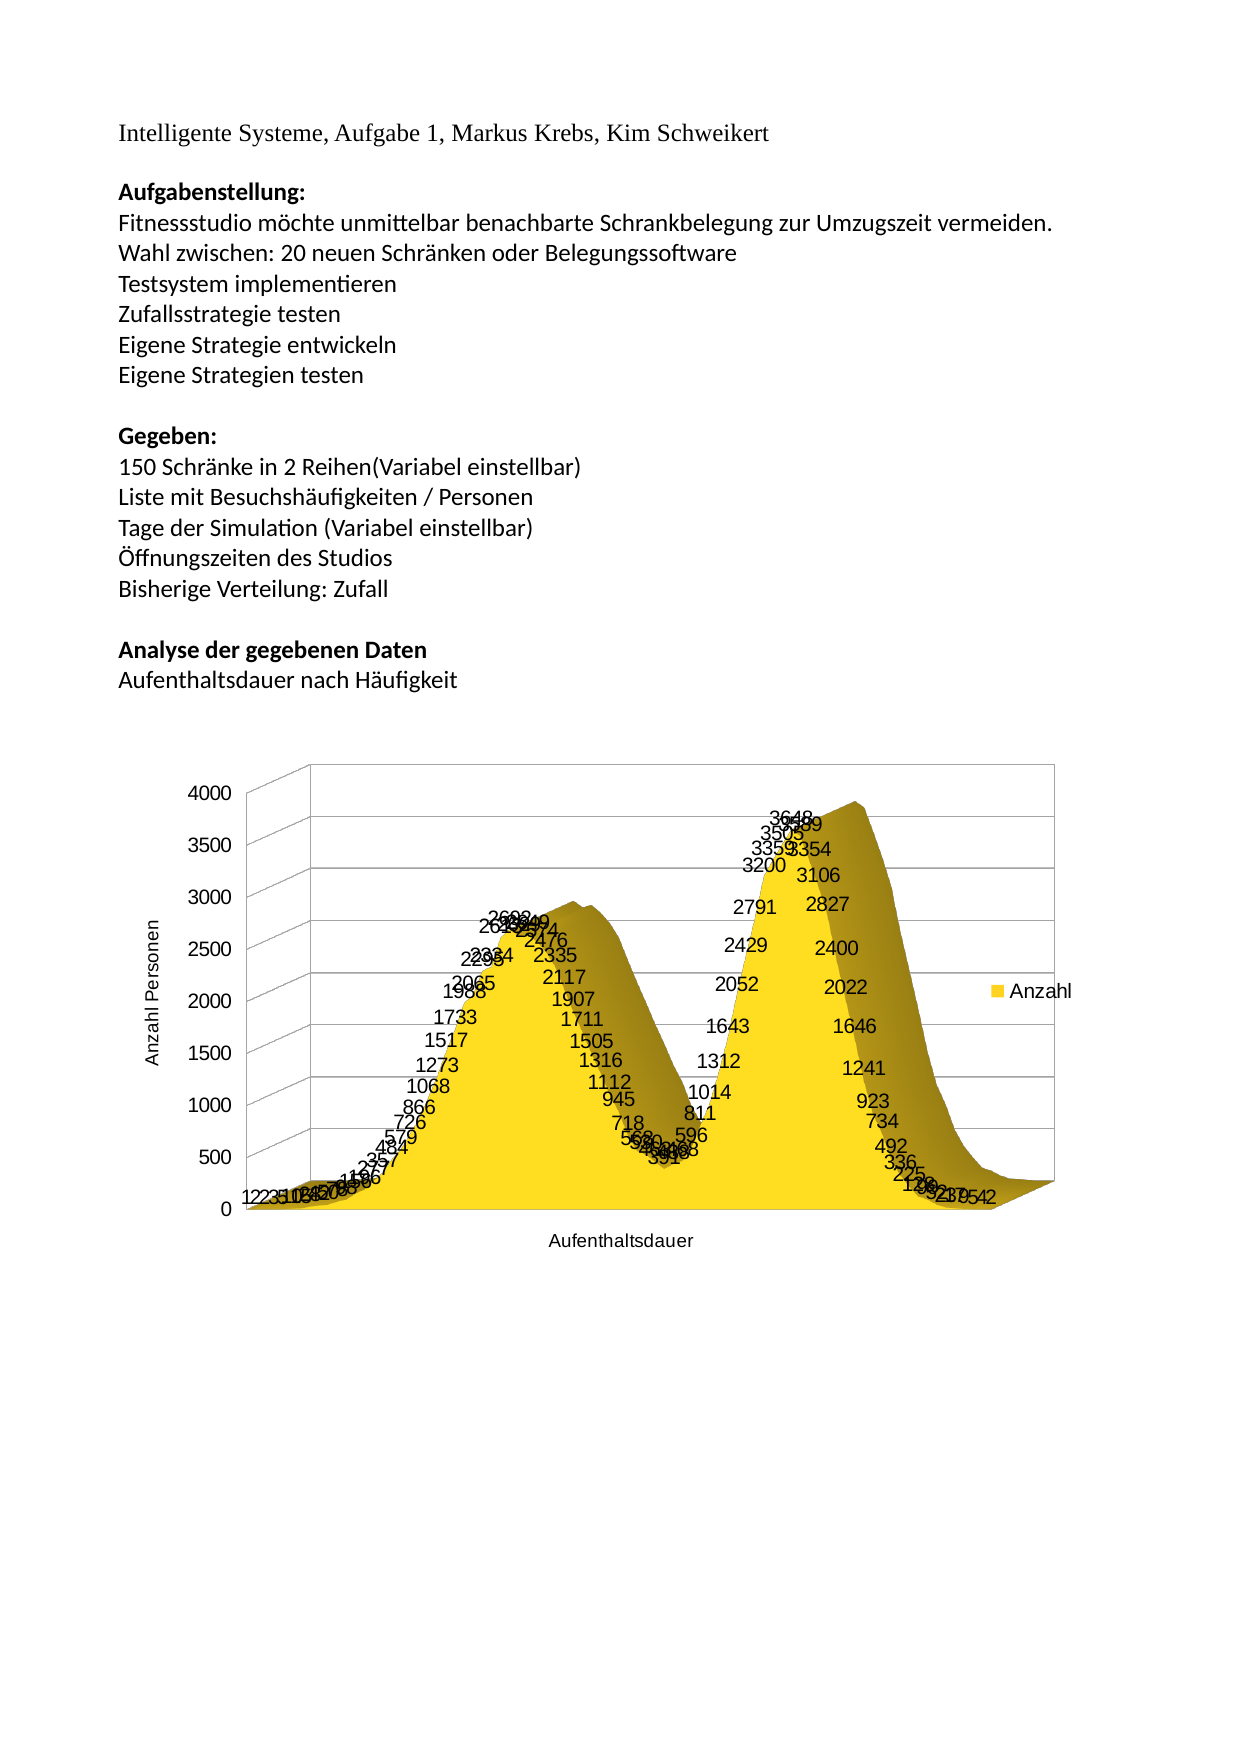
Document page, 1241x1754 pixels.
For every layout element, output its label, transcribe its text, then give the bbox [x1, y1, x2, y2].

text Eigene Strategien testen [118, 359, 1122, 390]
text Liste mit Besuchshäufigkeiten / Personen [118, 482, 1122, 512]
text Analyse der gegebenen Daten [118, 634, 1122, 665]
text Öffnungszeiten des Studios [118, 543, 1122, 573]
text Testsystem implementieren [118, 268, 1122, 298]
text Zufallsstrategie testen [118, 298, 1122, 329]
text Gegeben: [118, 421, 1122, 451]
text Wahl zwischen: 20 neuen Schränken oder Belegungssoftware [118, 237, 1122, 268]
text Bisherige Verteilung: Zufall [118, 573, 1122, 604]
text Aufenthaltsdauer nach Häufigkeit [118, 665, 1122, 695]
text Eigene Strategie entwickeln [118, 329, 1122, 359]
text 150 Schränke in 2 Reihen(Variabel einstellbar) [118, 451, 1122, 482]
text Fitnessstudio möchte unmittelbar benachbarte Schrankbelegung zur Umzugszeit vermeiden. [118, 207, 1122, 237]
text Tage der Simulation (Variabel einstellbar) [118, 512, 1122, 543]
text Aufgabenstellung: [118, 176, 1122, 207]
